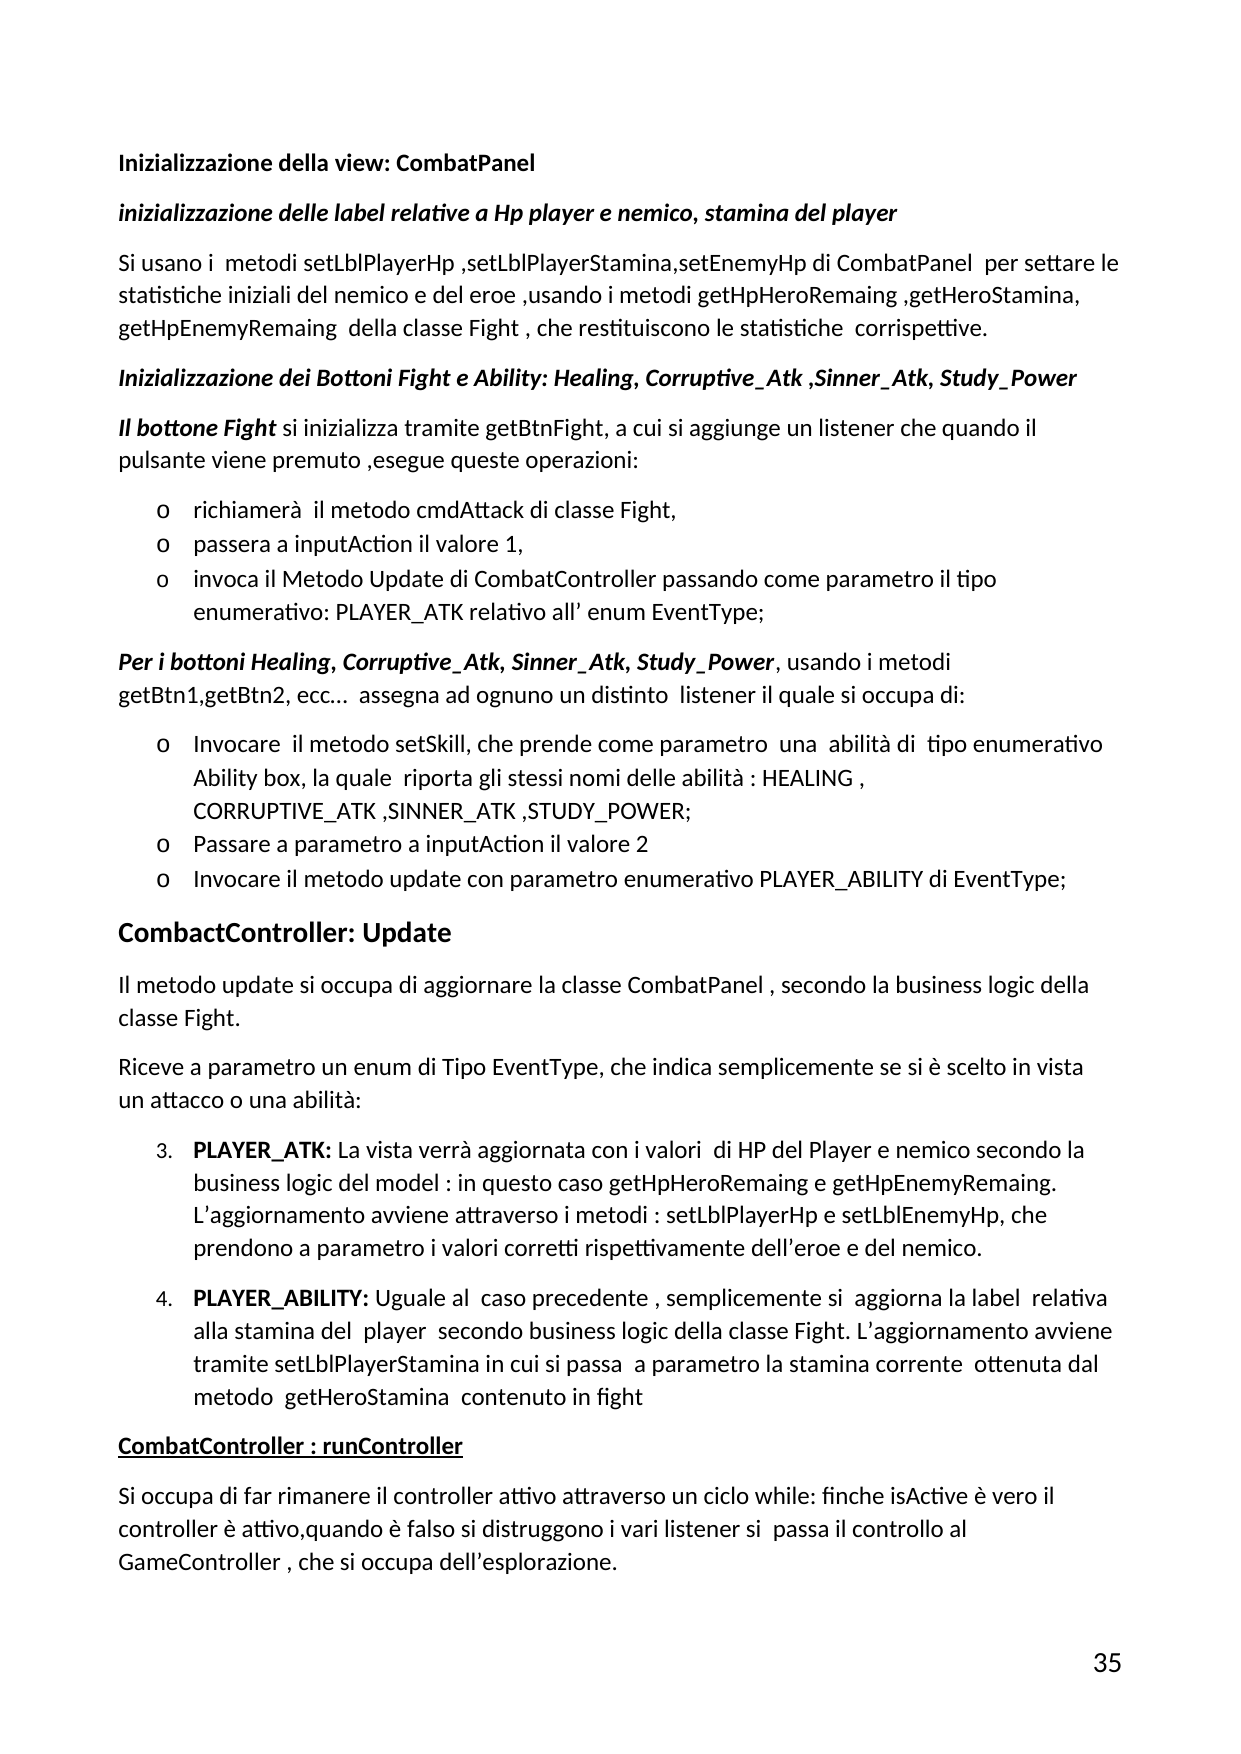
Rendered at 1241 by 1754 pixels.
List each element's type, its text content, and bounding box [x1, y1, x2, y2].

text Per i bottoni Healing, Corruptive_Atk, Sinner_Atk, Study_Power, usando i metodi getBtn1,getBtn2, ecc… assegna ad ognuno un distinto listener il quale si occupa di: [118, 646, 1122, 709]
list richiamerà il metodo cmdAttack di classe Fight, [156, 494, 1122, 526]
list PLAYER_ABILITY: Uguale al caso precedente , semplicemente si aggiorna la label relativa alla stamina del player secondo business logic della classe Fight. L’aggiornamento avviene tramite setLblPlayerStamina in cui si passa a parametro la stamina corrente ottenuta dal metodo getHeroStamina contenuto in fight [156, 1282, 1122, 1411]
text Inizializzazione della view: CombatPanel [118, 148, 1122, 178]
list PLAYER_ATK: La vista verrà aggiornata con i valori di HP del Player e nemico secondo la business logic del model : in questo caso getHpHeroRemaing e getHpEnemyRemaing. L’aggiornamento avviene attraverso i metodi : setLblPlayerHp e setLblEnemyHp, che prendono a parametro i valori corretti rispettivamente dell’eroe e del nemico. [156, 1134, 1122, 1263]
text Inizializzazione dei Bottoni Fight e Ability: Healing, Corruptive_Atk ,Sinner_Atk, Study_Power [118, 362, 1122, 393]
text inizializzazione delle label relative a Hp player e nemico, stamina del player [118, 197, 1122, 228]
list Invocare il metodo update con parametro enumerativo PLAYER_ABILITY di EventType; [156, 863, 1122, 894]
text Riceve a parametro un enum di Tipo EventType, che indica semplicemente se si è scelto in vista un attacco o una abilità: [118, 1051, 1122, 1115]
text Si occupa di far rimanere il controller attivo attraverso un ciclo while: finche isActive è vero il controller è attivo,quando è falso si distruggono i vari listener si passa il controllo al GameController , che si occupa dell’esplorazione. [118, 1480, 1122, 1576]
list invoca il Metodo Update di CombatController passando come parametro il tipo enumerativo: PLAYER_ATK relativo all’ enum EventType; [156, 563, 1122, 627]
list Passare a parametro a inputAction il valore 2 [156, 828, 1122, 860]
text Il metodo update si occupa di aggiornare la classe CombatPanel , secondo la business logic della classe Fight. [118, 969, 1122, 1032]
text Si usano i metodi setLblPlayerHp ,setLblPlayerStamina,setEnemyHp di CombatPanel per settare le statistiche iniziali del nemico e del eroe ,usando i metodi getHpHeroRemaing ,getHeroStamina, getHpEnemyRemaing della classe Fight , che restituiscono le statistiche corrispettive. [118, 247, 1122, 343]
text Il bottone Fight si inizializza tramite getBtnFight, a cui si aggiunge un listener che quando il pulsante viene premuto ,esegue queste operazioni: [118, 412, 1122, 475]
text CombatController : runController [118, 1430, 1122, 1461]
list passera a inputAction il valore 1, [156, 528, 1122, 560]
text CombactController: Update [118, 914, 1122, 949]
list Invocare il metodo setSkill, che prende come parametro una abilità di tipo enumerativo Ability box, la quale riporta gli stessi nomi delle abilità : HEALING , CORRUPTIVE_ATK ,SINNER_ATK ,STUDY_POWER; [156, 728, 1122, 826]
